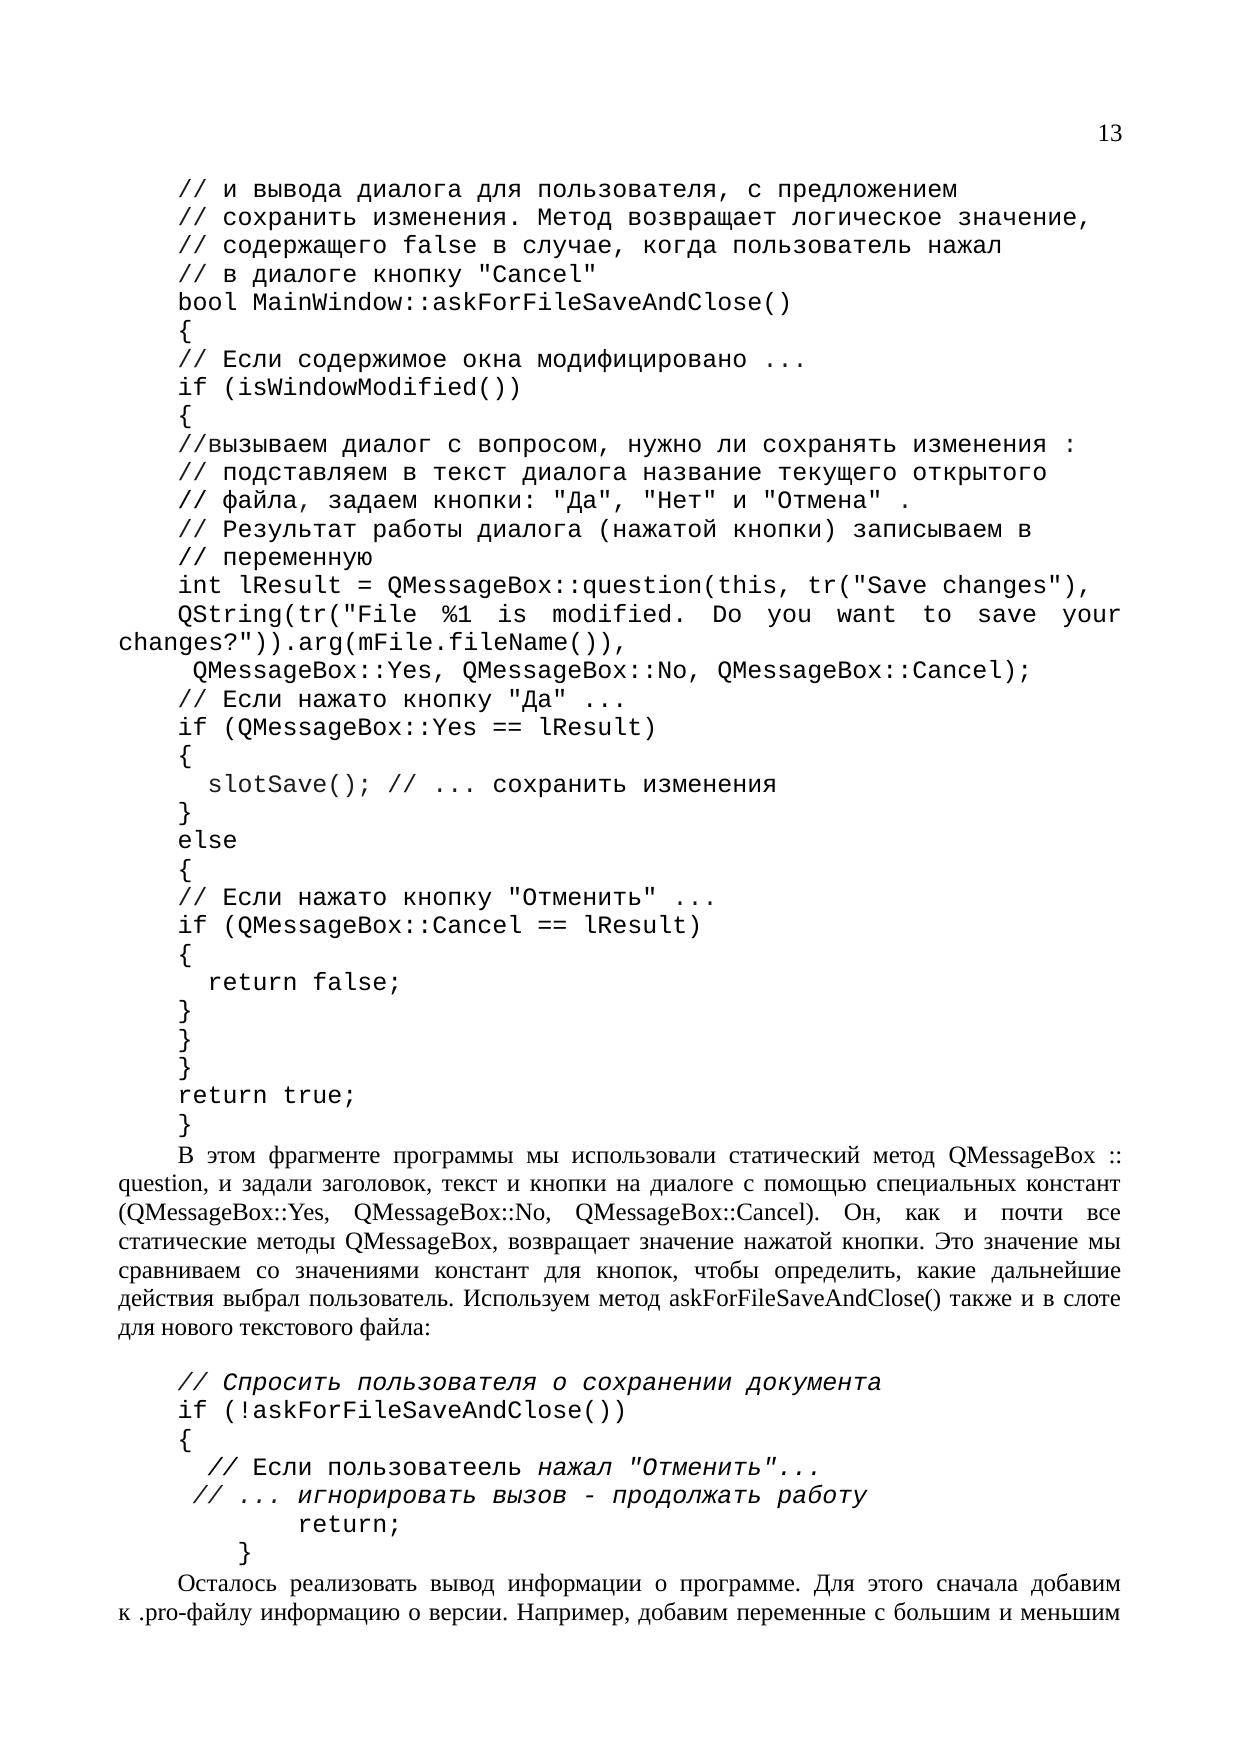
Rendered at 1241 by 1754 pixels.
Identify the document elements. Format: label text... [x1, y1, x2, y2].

text return false; [118, 970, 1122, 998]
text { [118, 318, 1122, 346]
text slotSave(); // ... сохранить изменения [118, 771, 1122, 800]
text // Спросить пользователя о сохранении документа [118, 1370, 1122, 1398]
text } [118, 1540, 1122, 1568]
text bool MainWindow::askForFileSaveAndClose() [118, 290, 1122, 318]
text } [118, 800, 1122, 828]
text // сохранить изменения. Метод возвращает логическое значение, [118, 205, 1122, 233]
text Осталось реализовать вывод информации о программе. Для этого сначала добавим к .pro​​-файлу информацию о версии. Например, добавим переменные с большим и меньшим [118, 1568, 1122, 1626]
text // Если нажато кнопку "Да" ... [118, 686, 1122, 715]
text // Если пользоватеель нажал "Отменить"... [118, 1455, 1122, 1483]
text if (isWindowModified()) [118, 375, 1122, 403]
text } [118, 1055, 1122, 1083]
text // Результат работы диалога (нажатой кнопки) записываем в [118, 516, 1122, 545]
text // содержащего false в случае, когда пользователь нажал [118, 233, 1122, 261]
text return; [118, 1511, 1122, 1540]
text int lResult = QMessageBox::question(this, tr("Save changes"), [118, 573, 1122, 601]
text return true; [118, 1083, 1122, 1111]
text if (QMessageBox::Yes == lResult) [118, 715, 1122, 743]
text // и вывода диалога для пользователя, с предложением [118, 176, 1122, 205]
text { [118, 403, 1122, 431]
text QString(tr("File %1 is modified. Do you want to save your changes?")).arg(mFile.fileName()), [118, 601, 1122, 658]
text } [118, 1111, 1122, 1140]
text QMessageBox::Yes, QMessageBox::No, QMessageBox::Cancel); [118, 658, 1122, 686]
text { [118, 1426, 1122, 1455]
text // файла, задаем кнопки: "Да", "Нет" и "Отмена" . [118, 488, 1122, 516]
text if (QMessageBox::Cancel == lResult) [118, 913, 1122, 941]
text // подставляем в текст диалога название текущего открытого [118, 460, 1122, 488]
text // Если содержимое окна модифицировано ... [118, 346, 1122, 375]
text if (!askForFileSaveAndClose()) [118, 1398, 1122, 1426]
text } [118, 1026, 1122, 1055]
text { [118, 856, 1122, 885]
text // Если нажато кнопку "Отменить" ... [118, 885, 1122, 913]
text // ... игнорировать вызов - продолжать работу [118, 1483, 1122, 1511]
text { [118, 941, 1122, 970]
text //вызываем диалог с вопросом, нужно ли сохранять изменения : [118, 431, 1122, 460]
text else [118, 828, 1122, 856]
text // в диалоге кнопку "Cancel" [118, 261, 1122, 290]
text } [118, 998, 1122, 1026]
text // переменную [118, 545, 1122, 573]
text В этом фрагменте программы мы использовали статический метод QMessageBox :: question, и задали заголовок, текст и кнопки на диалоге с помощью специальных констант (QMessageBox::Yes, QMessageBox::No, QMessageBox::Cancel). Он, как и почти все статические методы QMessageBox, возвращает значение нажатой кнопки. Это значение мы сравниваем со значениями констант для кнопок, чтобы определить, какие дальнейшие действия выбрал пользователь. Используем метод askForFileSaveAndClose() также и в слоте для нового текстового файла: [118, 1140, 1122, 1341]
text { [118, 743, 1122, 771]
